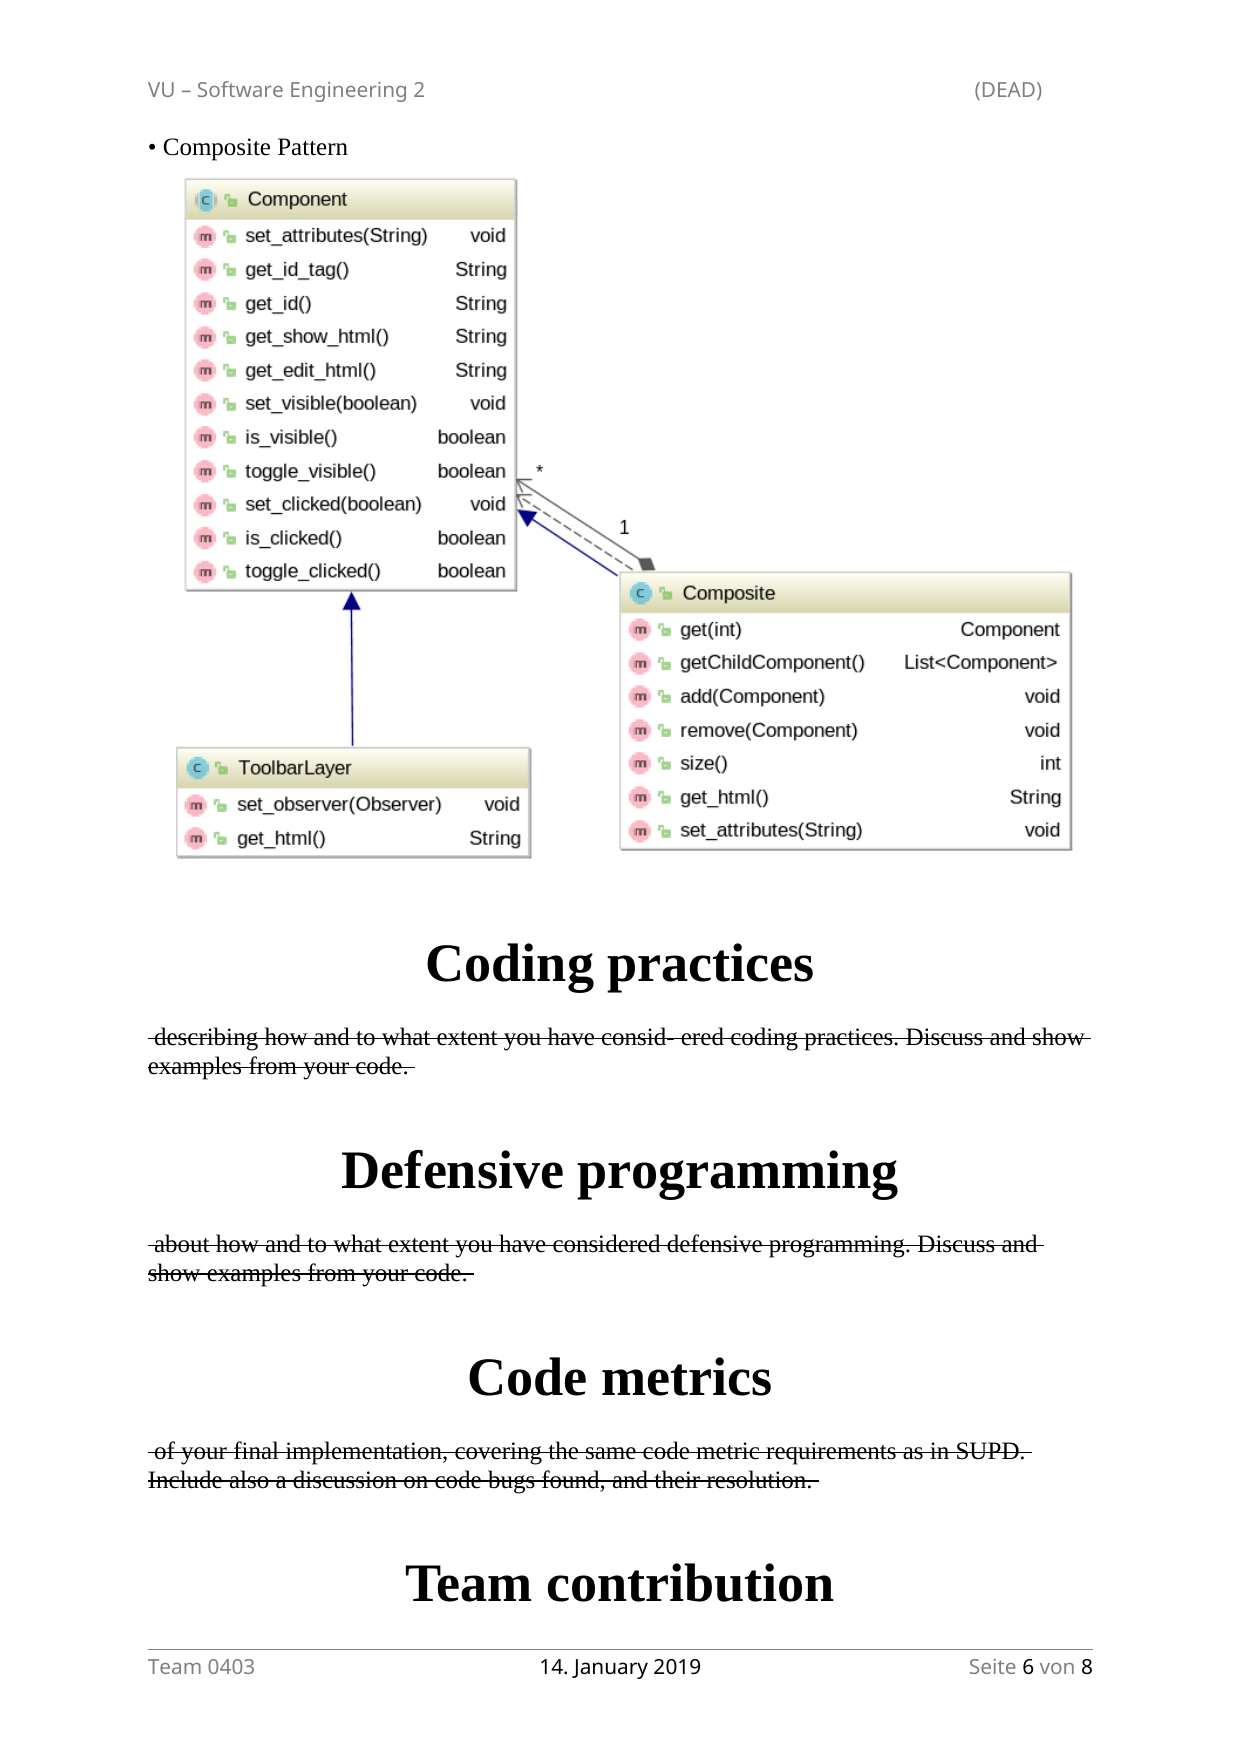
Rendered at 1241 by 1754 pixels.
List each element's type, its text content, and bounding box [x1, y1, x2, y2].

subtitle Defensive programming [148, 1138, 1093, 1200]
text of your final implementation, covering the same code metric requirements as in SUPD. Include also a discussion on code bugs found, and their resolution. [148, 1436, 1093, 1493]
subtitle Coding practices [148, 931, 1093, 993]
text • Composite Pattern [148, 132, 1093, 161]
subtitle Team contribution [148, 1551, 1093, 1614]
subtitle Code metrics [148, 1344, 1093, 1407]
picture [147, 161, 1093, 873]
text describing how and to what extent you have consid- ered coding practices. Discuss and show examples from your code. [148, 1022, 1093, 1108]
text about how and to what extent you have considered defensive programming. Discuss and show examples from your code. [148, 1229, 1093, 1287]
